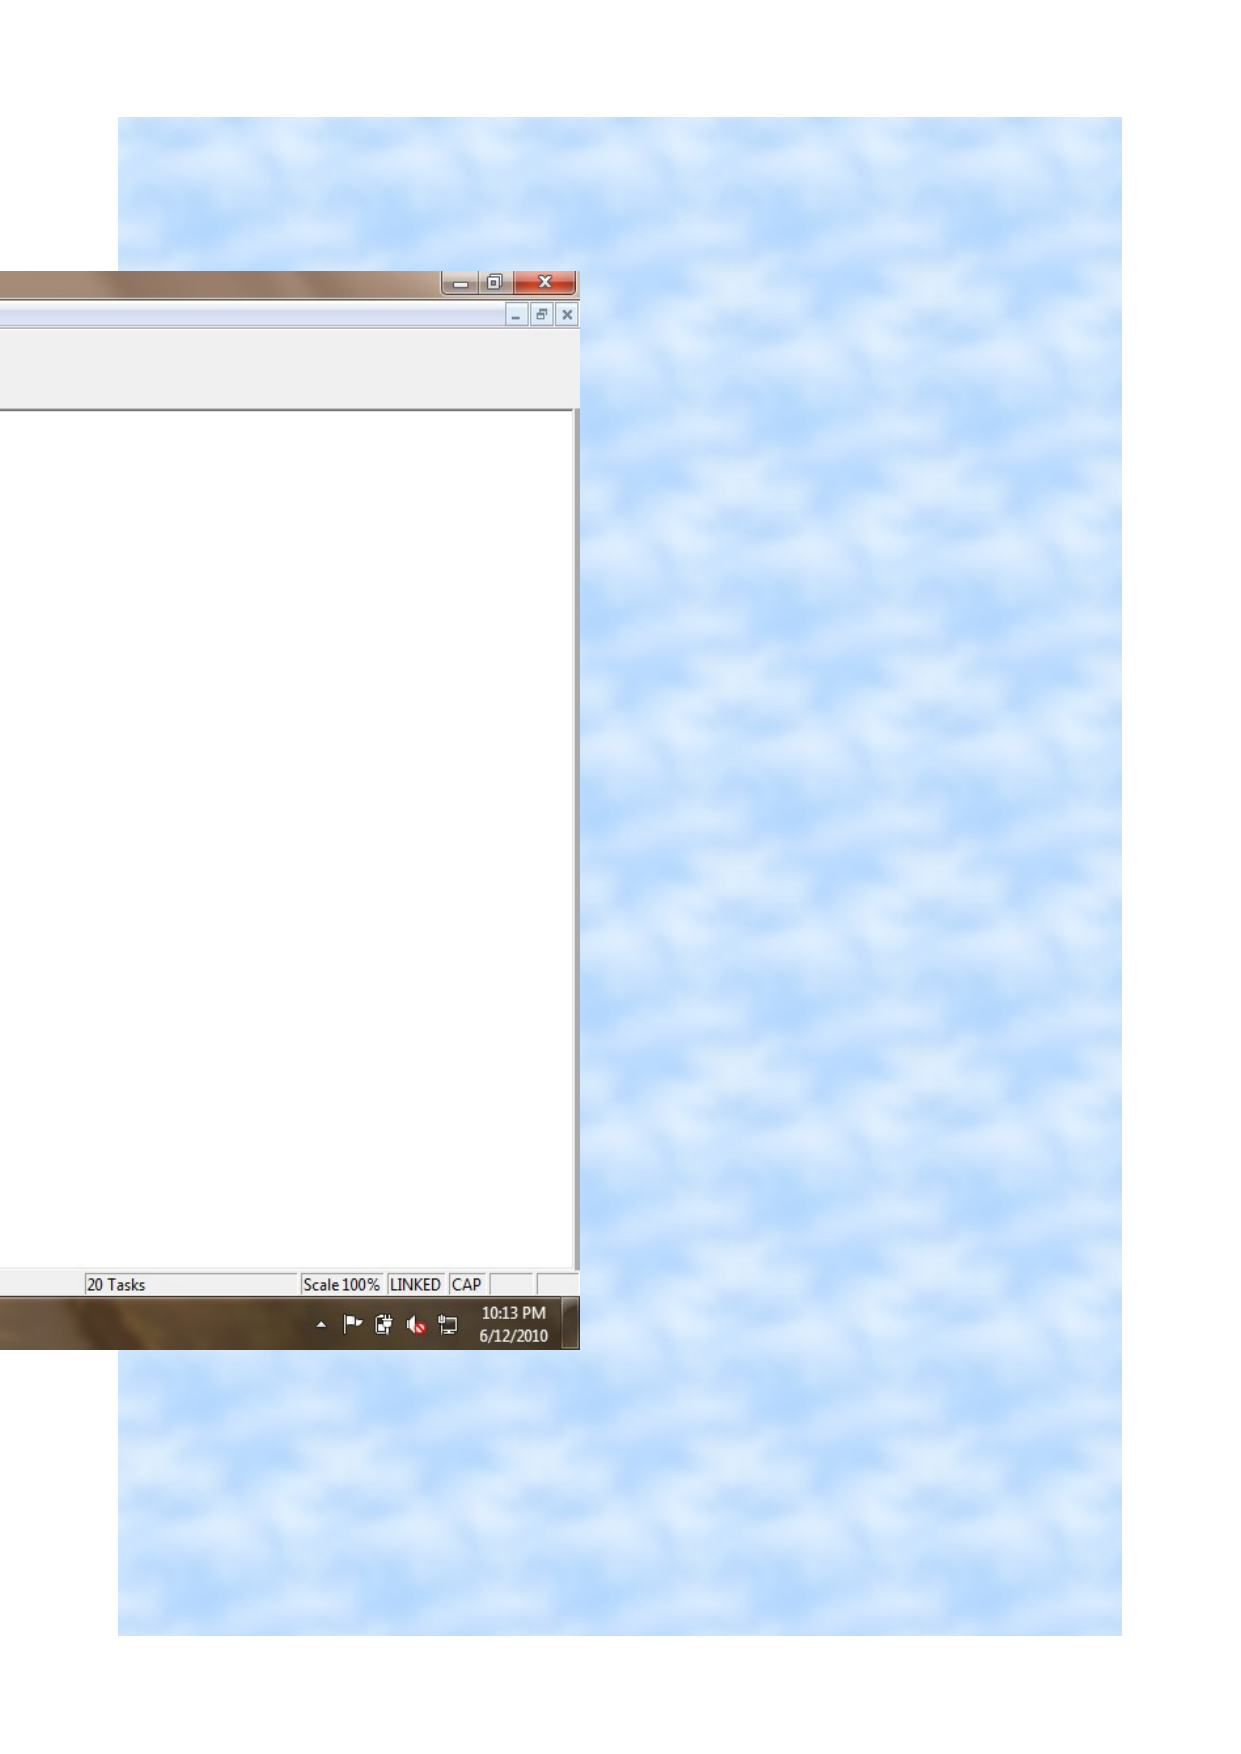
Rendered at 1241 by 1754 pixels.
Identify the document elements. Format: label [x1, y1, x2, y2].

picture [0, 117, 1122, 1636]
